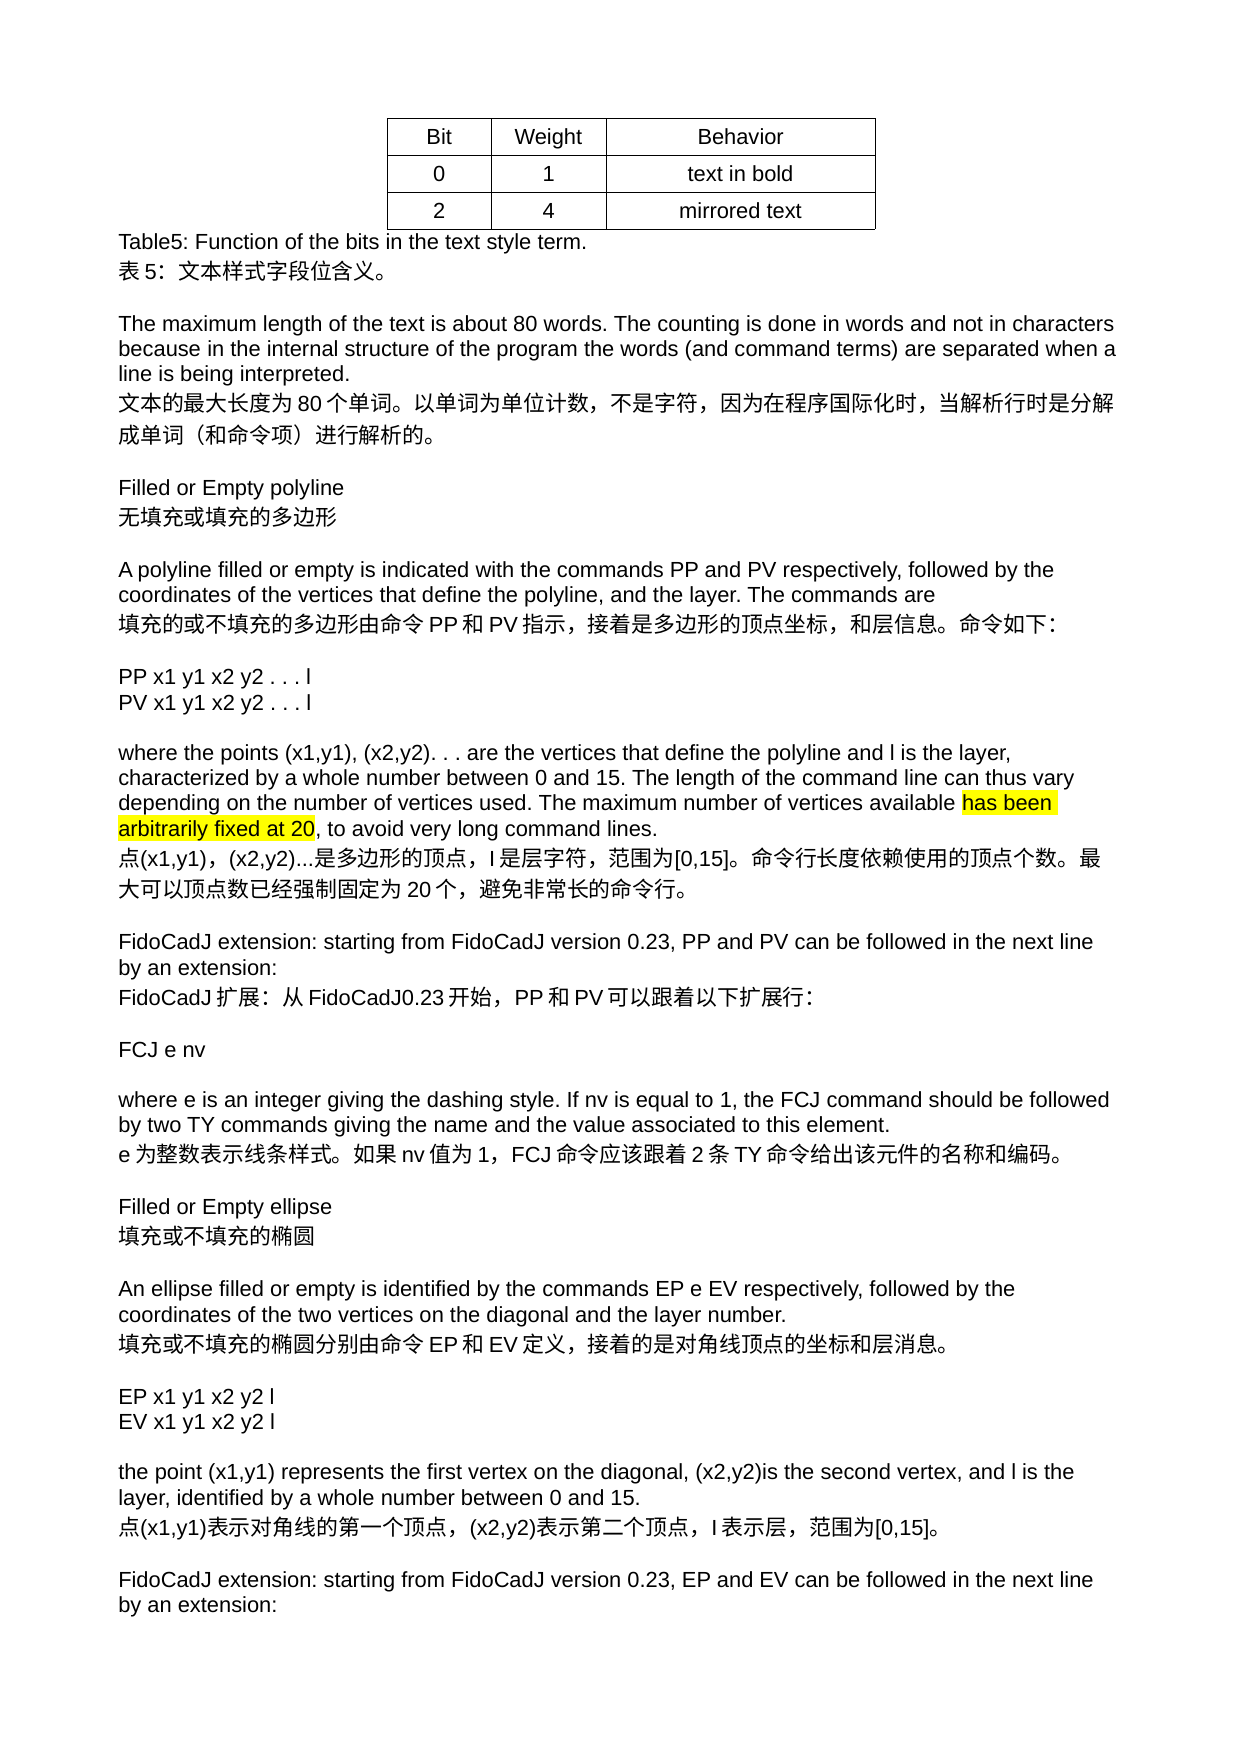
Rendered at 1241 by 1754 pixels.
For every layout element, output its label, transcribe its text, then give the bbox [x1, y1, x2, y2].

subtitle 点(x1,y1)，(x2,y2)...是多边形的顶点，I是层字符，范围为[0,15]。命令行长度依赖使用的顶点个数。最大可以顶点数已经强制固定为20个，避免非常长的命令行。 [118, 841, 1122, 904]
subtitle An ellipse filled or empty is identified by the commands EP e EV respectively, followed by the coordinates of the two vertices on the diagonal and the layer number. [118, 1276, 1122, 1327]
subtitle 文本的最大长度为80个单词。以单词为单位计数，不是字符，因为在程序国际化时，当解析行时是分解成单词（和命令项）进行解析的。 [118, 386, 1122, 449]
subtitle where e is an integer giving the dashing style. If nv is equal to 1, the FCJ command should be followed by two TY commands giving the name and the value associated to this element. [118, 1087, 1122, 1137]
table_cell 0 [388, 156, 491, 192]
subtitle PP x1 y1 x2 y2 . . . l [118, 664, 1122, 689]
subtitle 点(x1,y1)表示对角线的第一个顶点，(x2,y2)表示第二个顶点，I表示层，范围为[0,15]。 [118, 1509, 1122, 1541]
table_cell 4 [492, 193, 606, 228]
subtitle 表5：文本样式字段位含义。 [118, 254, 1122, 285]
subtitle where the points (x1,y1), (x2,y2). . . are the vertices that define the polyline and l is the layer, characterized by a whole number between 0 and 15. The length of the command line can thus vary depending on the number of vertices used. The maximum number of vertices available has been arbitrarily fixed at 20, to avoid very long command lines. [118, 740, 1122, 841]
table_cell mirrored text [607, 193, 875, 228]
subtitle the point (x1,y1) represents the first vertex on the diagonal, (x2,y2)is the second vertex, and l is the layer, identified by a whole number between 0 and 15. [118, 1459, 1122, 1509]
subtitle 填充或不填充的椭圆分别由命令EP和EV定义，接着的是对角线顶点的坐标和层消息。 [118, 1327, 1122, 1358]
table_header Behavior [607, 119, 875, 155]
subtitle The maximum length of the text is about 80 words. The counting is done in words and not in characters because in the internal structure of the program the words (and command terms) are separated when a line is being interpreted. [118, 311, 1122, 386]
subtitle Filled or Empty ellipse [118, 1194, 1122, 1219]
subtitle PV x1 y1 x2 y2 . . . l [118, 689, 1122, 714]
table_cell 1 [492, 156, 606, 192]
subtitle FCJ e nv [118, 1036, 1122, 1062]
subtitle 填充或不填充的椭圆 [118, 1219, 1122, 1251]
subtitle e为整数表示线条样式。如果nv值为1，FCJ命令应该跟着2条TY命令给出该元件的名称和编码。 [118, 1137, 1122, 1169]
table_header Weight [492, 119, 606, 155]
table_cell text in bold [607, 156, 875, 192]
table_header Bit [388, 119, 491, 155]
subtitle FidoCadJ扩展：从FidoCadJ0.23开始，PP和PV可以跟着以下扩展行： [118, 979, 1122, 1011]
subtitle FidoCadJ extension: starting from FidoCadJ version 0.23, EP and EV can be followed in the next line by an extension: [118, 1566, 1122, 1617]
subtitle 无填充或填充的多边形 [118, 500, 1122, 532]
subtitle EV x1 y1 x2 y2 l [118, 1409, 1122, 1434]
subtitle FidoCadJ extension: starting from FidoCadJ version 0.23, PP and PV can be followed in the next line by an extension: [118, 929, 1122, 979]
subtitle 填充的或不填充的多边形由命令PP和PV指示，接着是多边形的顶点坐标，和层信息。命令如下： [118, 607, 1122, 639]
subtitle Table5: Function of the bits in the text style term. [118, 228, 1122, 254]
subtitle A polyline filled or empty is indicated with the commands PP and PV respectively, followed by the coordinates of the vertices that define the polyline, and the layer. The commands are [118, 557, 1122, 607]
subtitle Filled or Empty polyline [118, 475, 1122, 500]
subtitle EP x1 y1 x2 y2 l [118, 1383, 1122, 1409]
table_cell 2 [388, 193, 491, 228]
